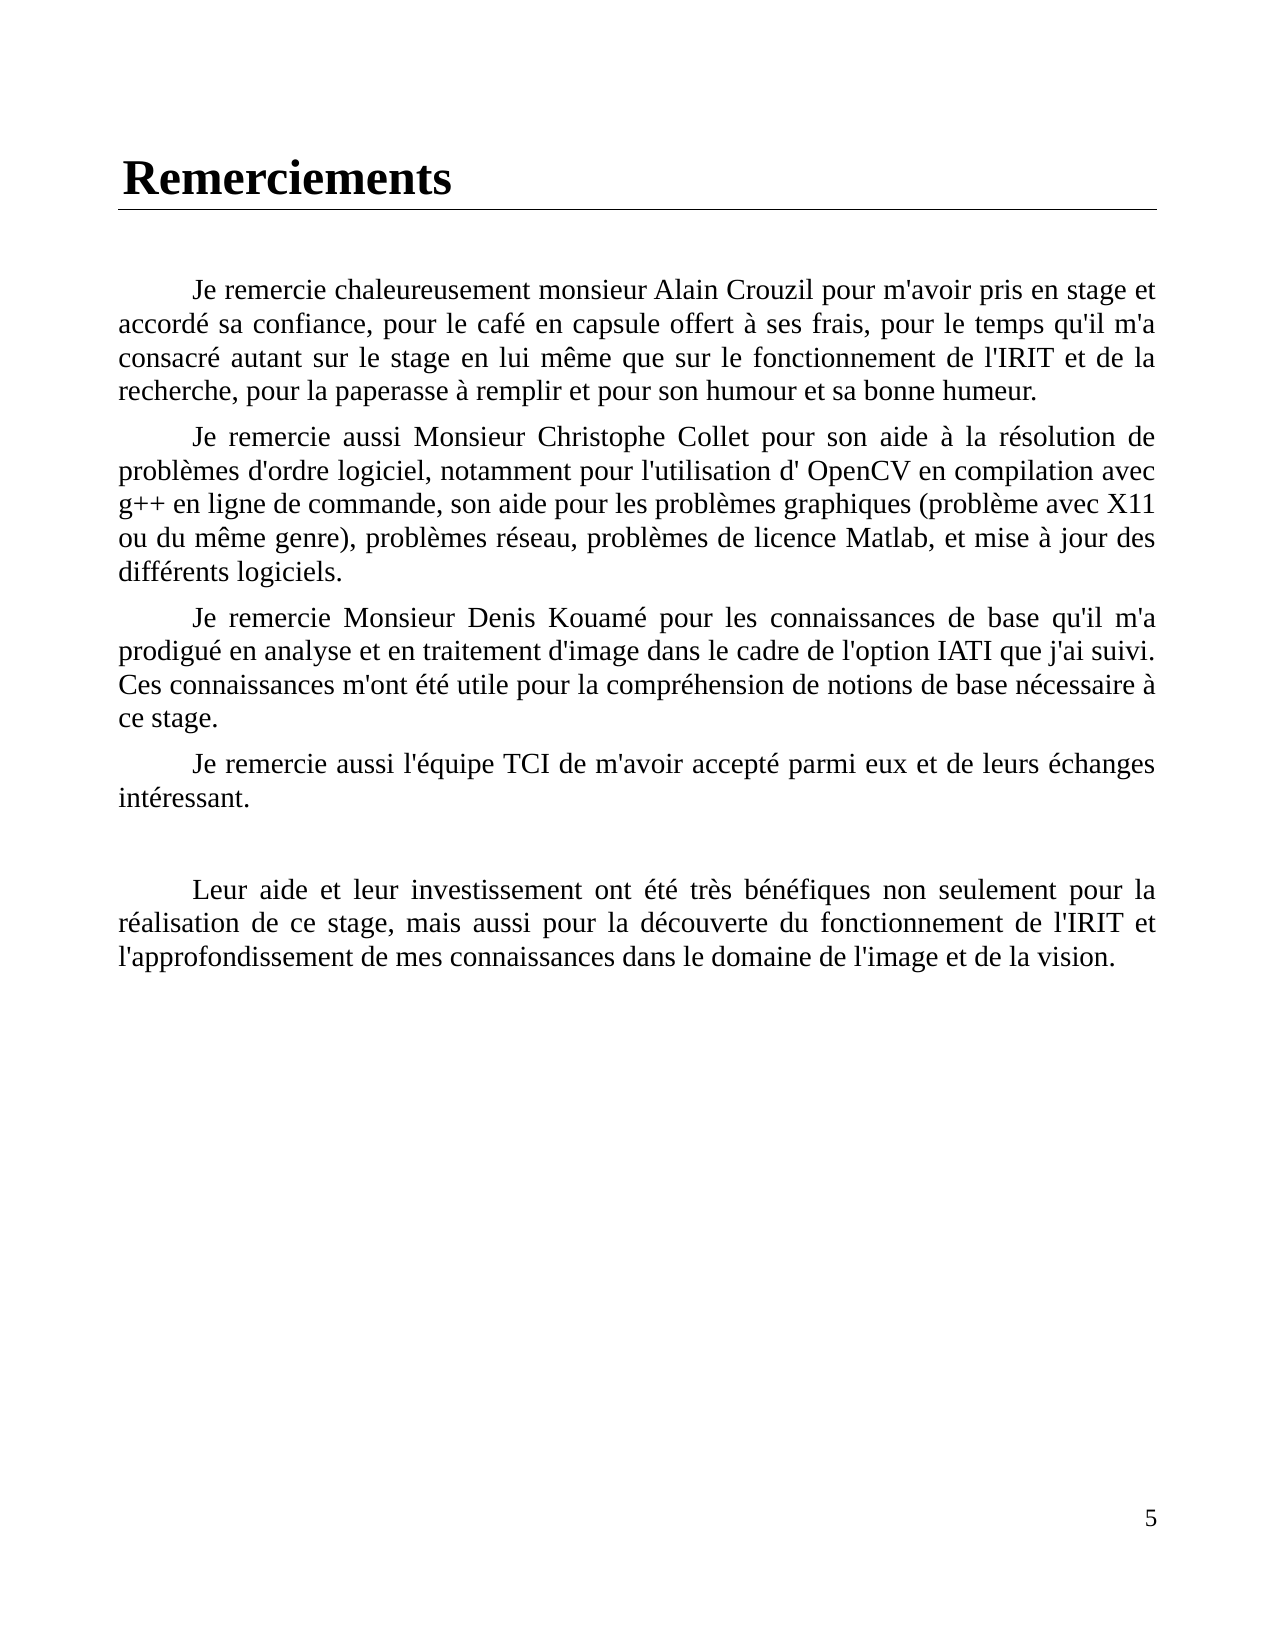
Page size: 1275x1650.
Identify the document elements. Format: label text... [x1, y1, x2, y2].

text Je remercie aussi Monsieur Christophe Collet pour son aide à la résolution de problèmes d'ordre logiciel, notamment pour l'utilisation d' OpenCV en compilation avec g++ en ligne de commande, son aide pour les problèmes graphiques (problème avec X11 ou du même genre), problèmes réseau, problèmes de licence Matlab, et mise à jour des différents logiciels. [118, 419, 1157, 587]
subtitle Remerciements [118, 143, 1157, 209]
text Je remercie Monsieur Denis Kouamé pour les connaissances de base qu'il m'a prodigué en analyse et en traitement d'image dans le cadre de l'option IATI que j'ai suivi. Ces connaissances m'ont été utile pour la compréhension de notions de base nécessaire à ce stage. [118, 600, 1157, 734]
text Je remercie chaleureusement monsieur Alain Crouzil pour m'avoir pris en stage et accordé sa confiance, pour le café en capsule offert à ses frais, pour le temps qu'il m'a consacré autant sur le stage en lui même que sur le fonctionnement de l'IRIT et de la recherche, pour la paperasse à remplir et pour son humour et sa bonne humeur. [118, 268, 1157, 407]
text Je remercie aussi l'équipe TCI de m'avoir accepté parmi eux et de leurs échanges intéressant. [118, 746, 1157, 813]
text Leur aide et leur investissement ont été très bénéfiques non seulement pour la réalisation de ce stage, mais aussi pour la découverte du fonctionnement de l'IRIT et l'approfondissement de mes connaissances dans le domaine de l'image et de la vision. [118, 872, 1157, 973]
